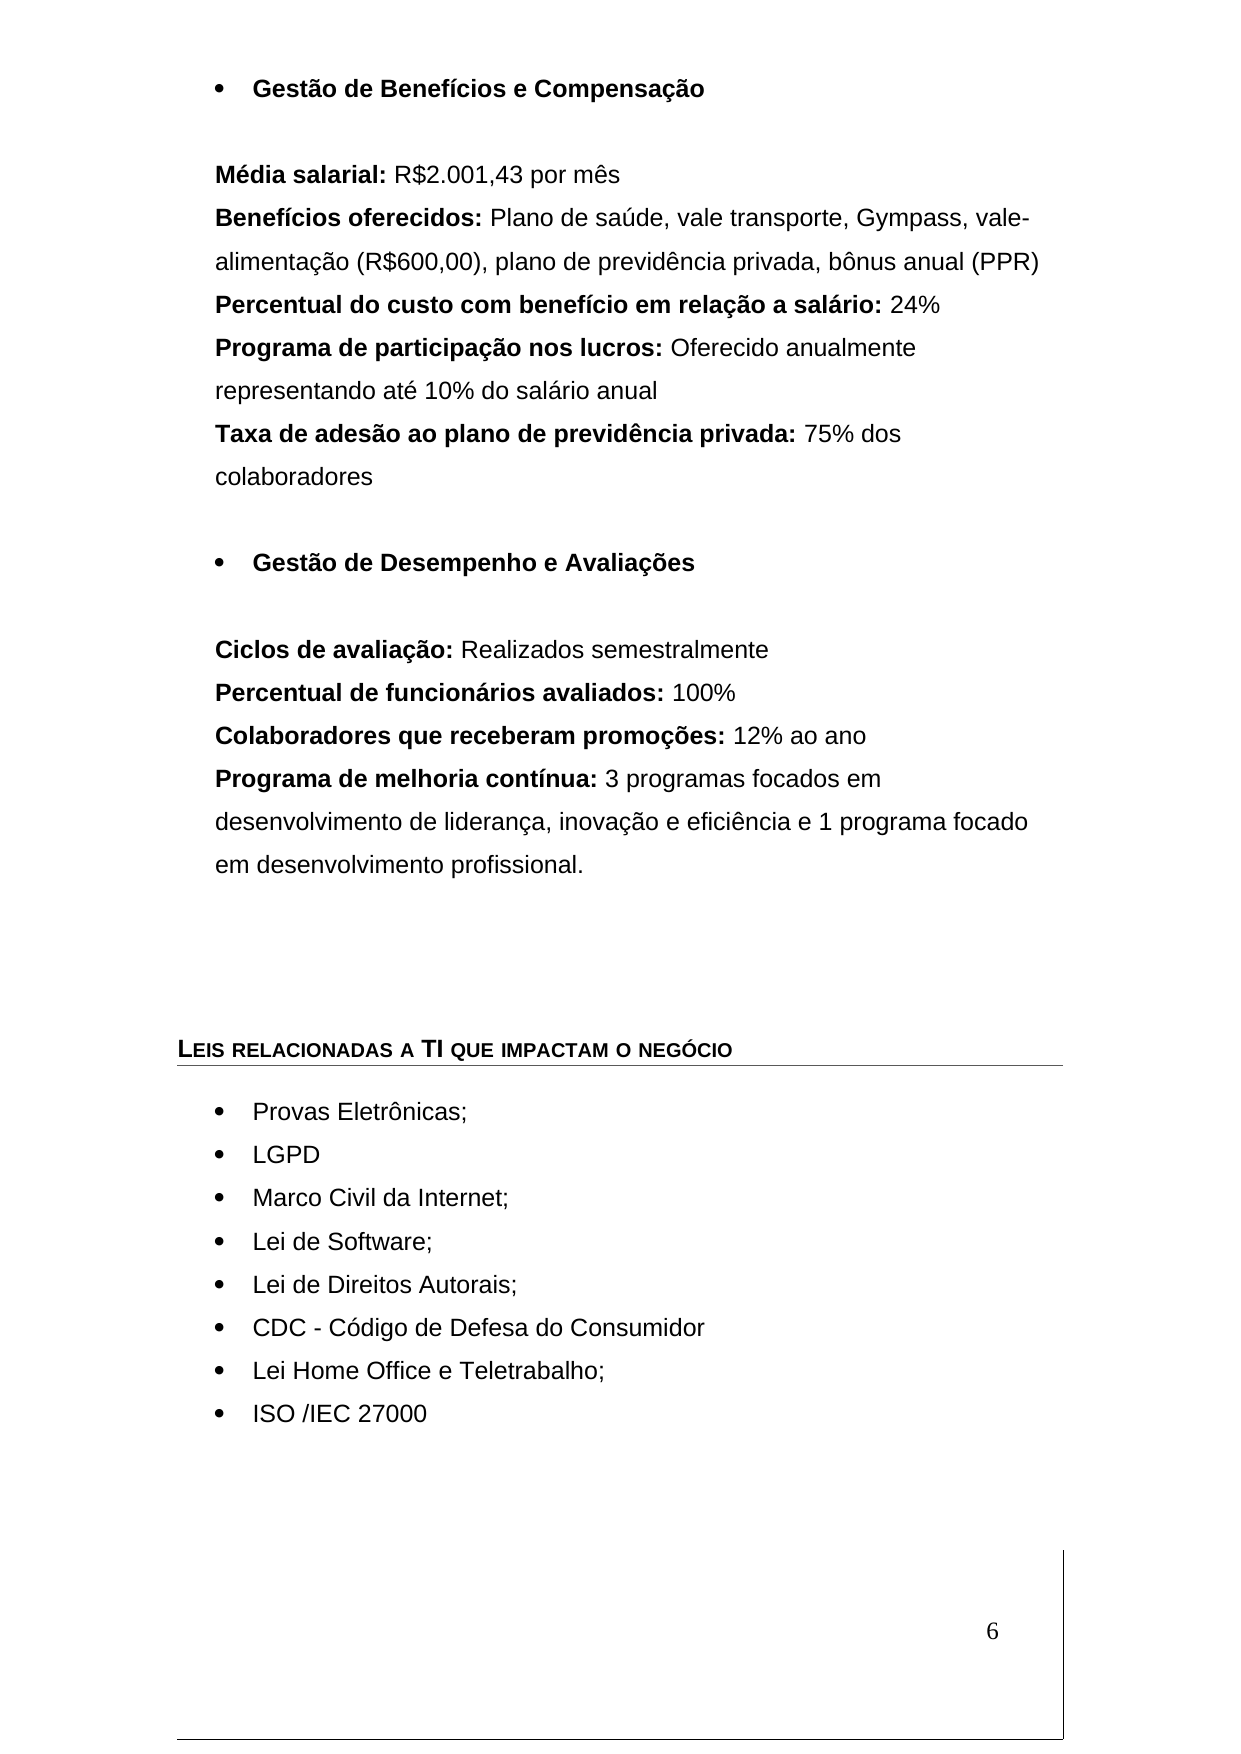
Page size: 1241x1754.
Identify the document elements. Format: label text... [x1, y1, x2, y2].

list CDC - Código de Defesa do Consumidor [215, 1313, 1063, 1342]
text Taxa de adesão ao plano de previdência privada: 75% dos colaboradores [215, 419, 1063, 491]
text Colaboradores que receberam promoções: 12% ao ano [215, 721, 1063, 750]
list Marco Civil da Internet; [215, 1183, 1063, 1212]
list Gestão de Desempenho e Avaliações [215, 548, 1063, 577]
list Lei Home Office e Teletrabalho; [215, 1356, 1063, 1385]
list Provas Eletrônicas; [215, 1097, 1063, 1126]
list Gestão de Benefícios e Compensação [215, 74, 1063, 103]
text Programa de melhoria contínua: 3 programas focados em desenvolvimento de liderança, inovação e eficiência e 1 programa focado em desenvolvimento profissional. [215, 764, 1063, 879]
text Média salarial: R$2.001,43 por mês [215, 160, 1063, 189]
text Ciclos de avaliação: Realizados semestralmente [215, 635, 1063, 663]
list ISO /IEC 27000 [215, 1399, 1063, 1428]
subtitle Leis relacionadas a TI que impactam o negócio [177, 1034, 1063, 1065]
list Lei de Direitos Autorais; [215, 1270, 1063, 1298]
list LGPD [215, 1140, 1063, 1169]
text Programa de participação nos lucros: Oferecido anualmente representando até 10% do salário anual [215, 333, 1063, 404]
text Percentual do custo com benefício em relação a salário: 24% [215, 289, 1063, 318]
text Percentual de funcionários avaliados: 100% [215, 678, 1063, 707]
text Benefícios oferecidos: Plano de saúde, vale transporte, Gympass, vale-alimentação (R$600,00), plano de previdência privada, bônus anual (PPR) [215, 203, 1063, 275]
list Lei de Software; [215, 1226, 1063, 1255]
